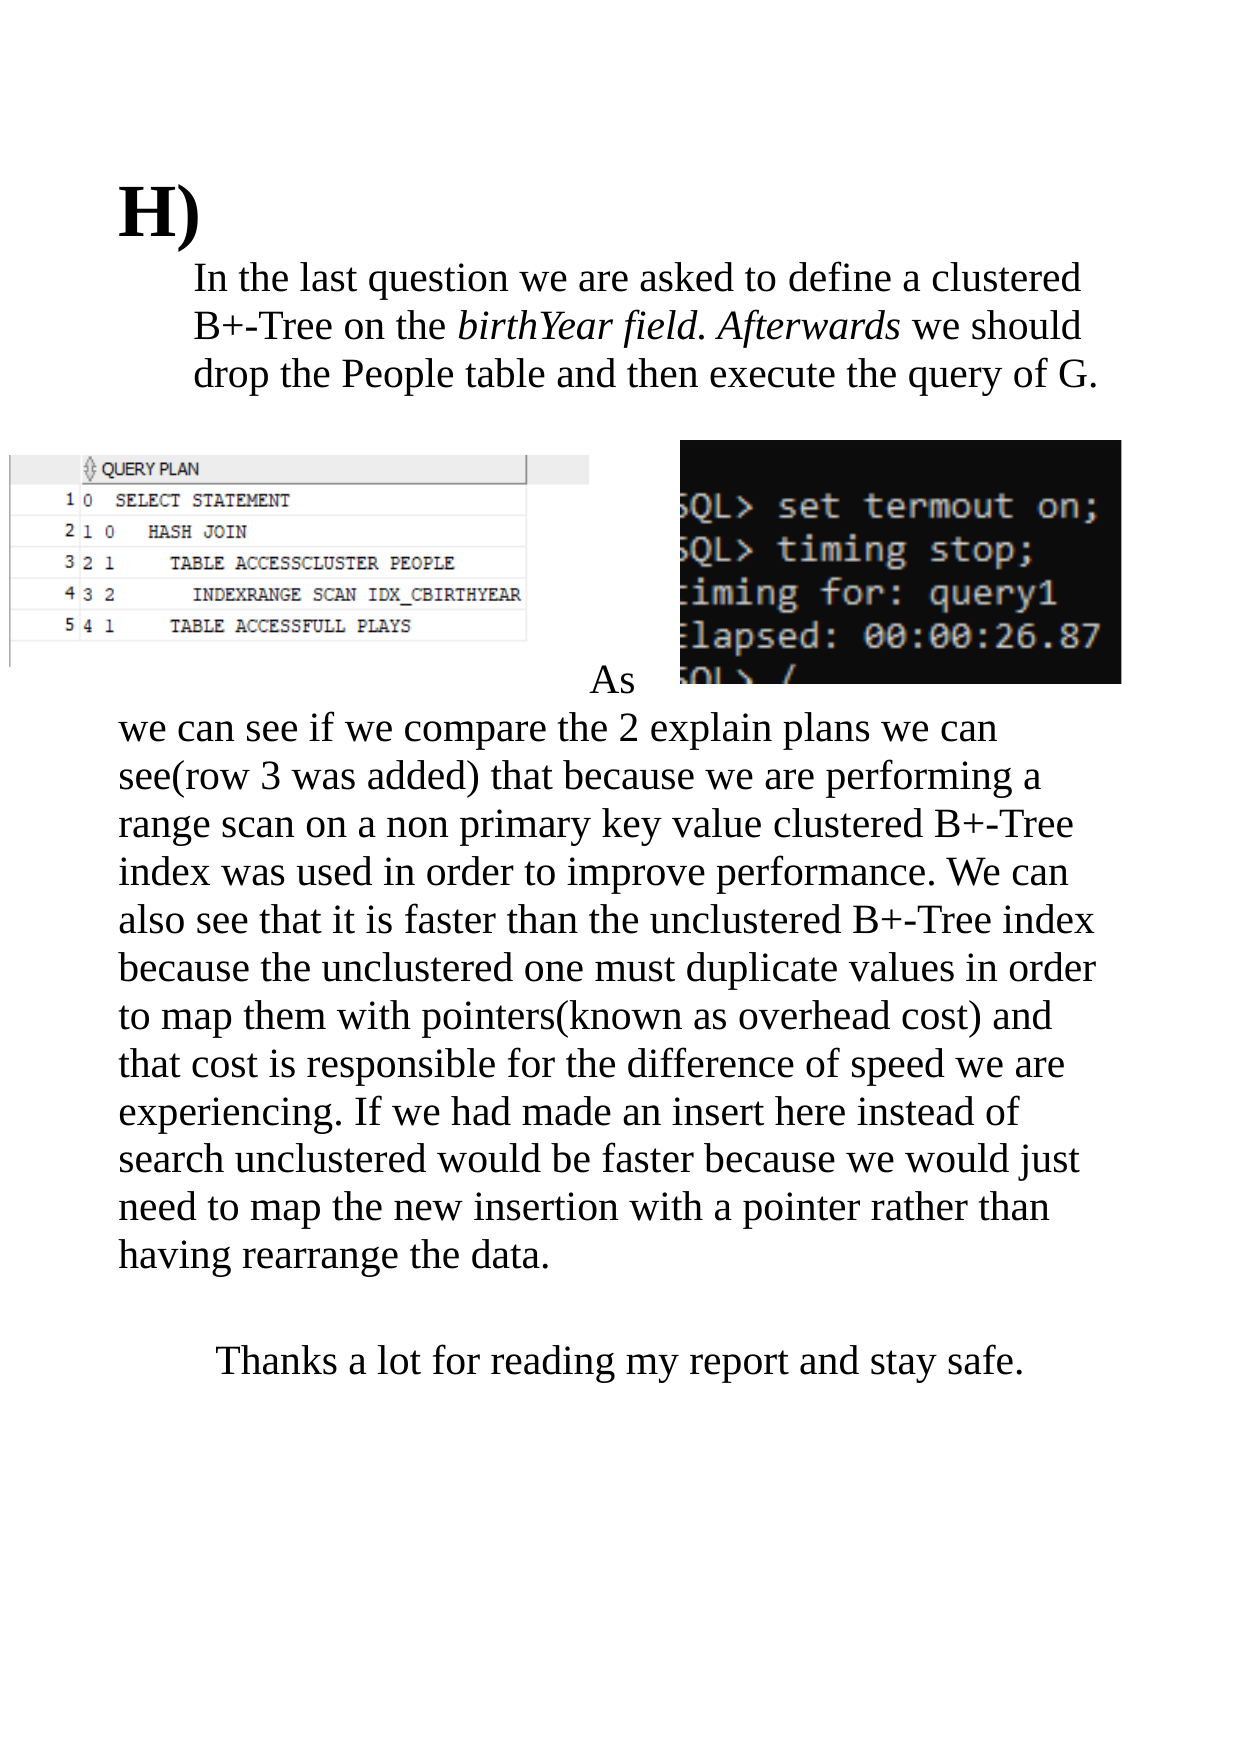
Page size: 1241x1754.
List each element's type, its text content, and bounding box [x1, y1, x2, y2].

picture [9, 455, 590, 667]
picture [680, 440, 1122, 684]
text In the last question we are asked to define a clustered B+-Tree on the birthYear field. Afterwards we should drop the People table and then execute the query of G. [118, 252, 1122, 396]
text Thanks a lot for reading my report and stay safe. [118, 1335, 1122, 1383]
text H) [118, 166, 1122, 252]
text As we can see if we compare the 2 explain plans we can see(row 3 was added) that because we are performing a range scan on a non primary key value clustered B+-Tree index was used in order to improve performance. We can also see that it is faster than the unclustered B+-Tree index because the unclustered one must duplicate values in order to map them with pointers(known as overhead cost) and that cost is responsible for the difference of speed we are experiencing. If we had made an insert here instead of search unclustered would be faster because we would just need to map the new insertion with a pointer rather than having rearrange the data. [118, 655, 1122, 1278]
